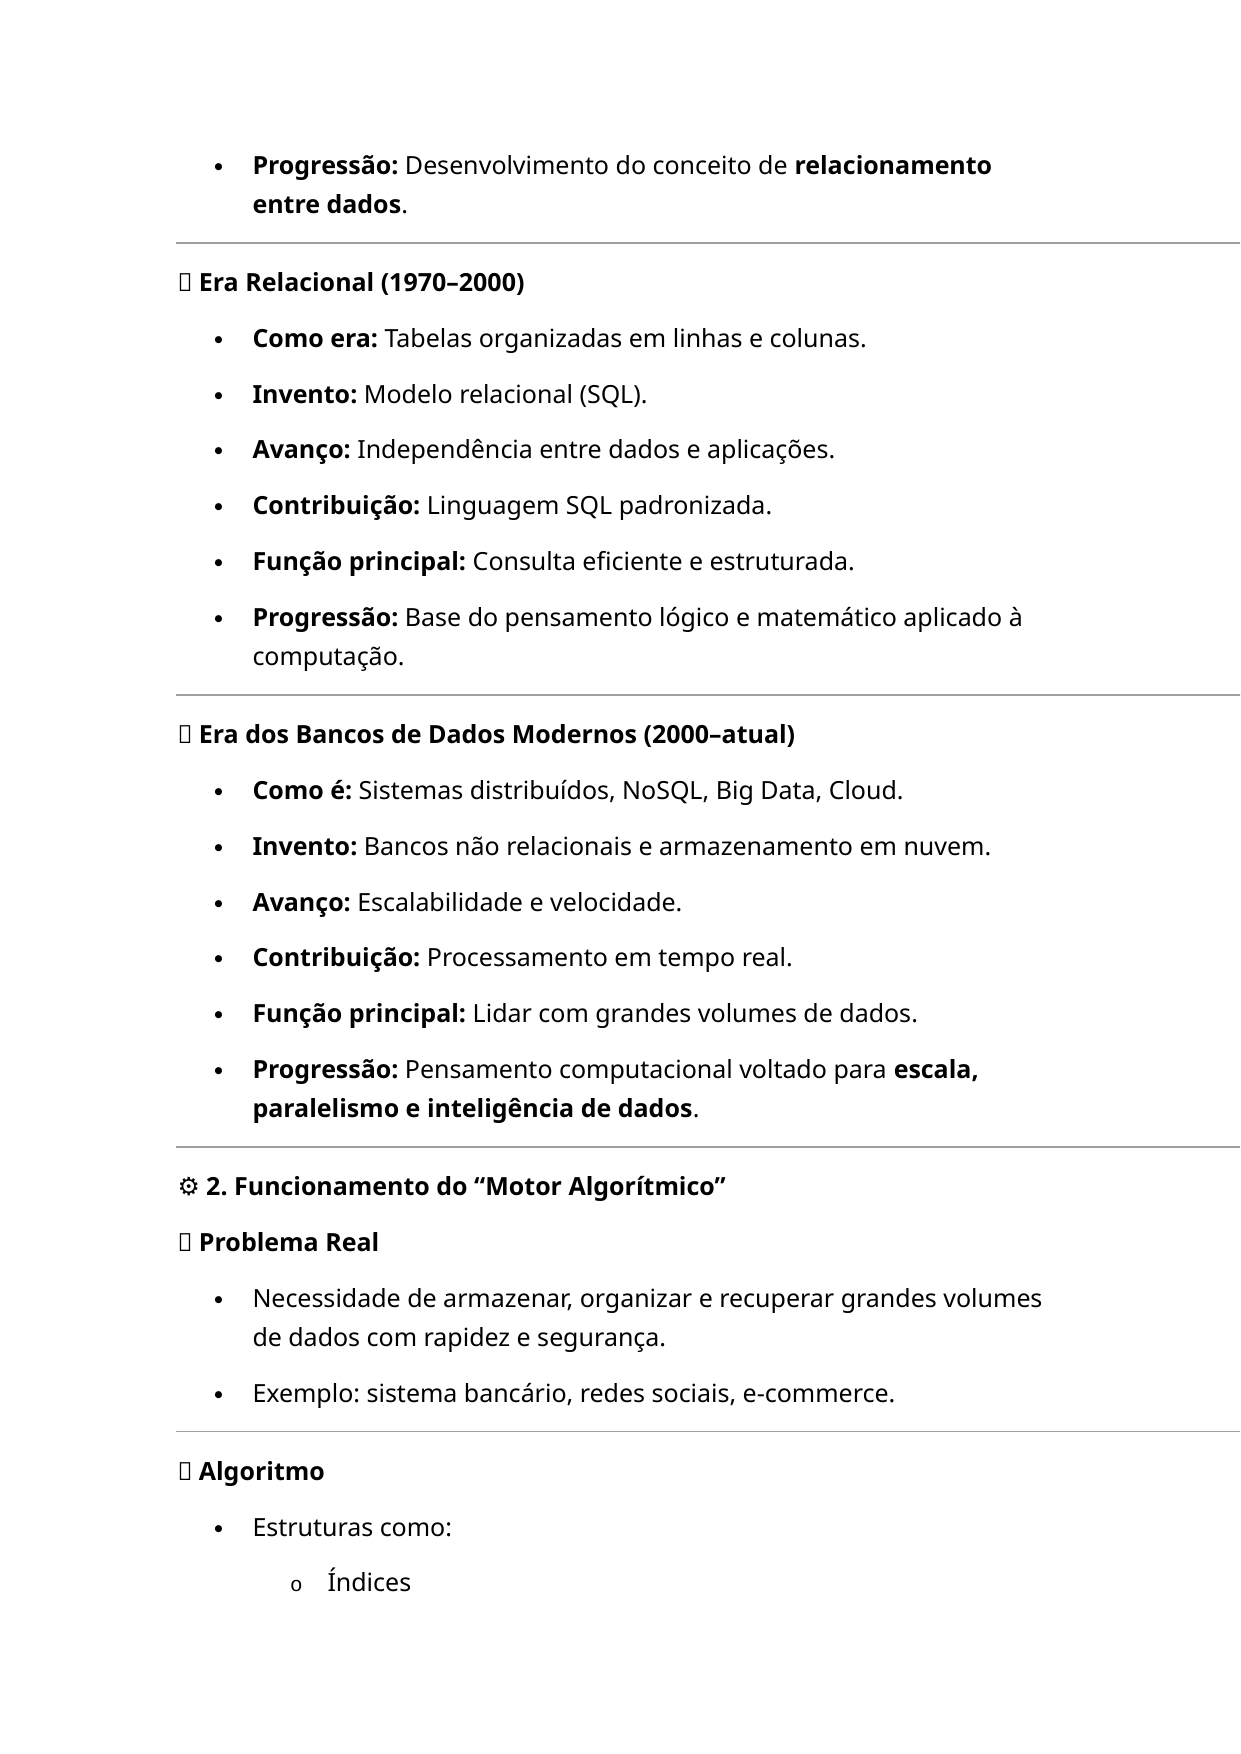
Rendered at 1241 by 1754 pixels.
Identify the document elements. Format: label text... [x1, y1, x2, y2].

list Estruturas como: [215, 1509, 1063, 1543]
list Como era: Tabelas organizadas em linhas e colunas. [215, 321, 1063, 354]
list Avanço: Escalabilidade e velocidade. [215, 884, 1063, 918]
list Avanço: Independência entre dados e aplicações. [215, 432, 1063, 466]
text 🔹 Era dos Bancos de Dados Modernos (2000–atual) [177, 717, 1063, 751]
text 🔸 Algoritmo [177, 1453, 1063, 1487]
text 🔸 Problema Real [177, 1225, 1063, 1259]
text 🔹 Era Relacional (1970–2000) [177, 265, 1063, 299]
list Progressão: Pensamento computacional voltado para escala, paralelismo e inteligência de dados. [215, 1052, 1063, 1125]
list Necessidade de armazenar, organizar e recuperar grandes volumes de dados com rapidez e segurança. [215, 1281, 1063, 1354]
list Exemplo: sistema bancário, redes sociais, e-commerce. [215, 1376, 1063, 1409]
list Invento: Modelo relacional (SQL). [215, 376, 1063, 410]
list Função principal: Lidar com grandes volumes de dados. [215, 996, 1063, 1030]
list Contribuição: Linguagem SQL padronizada. [215, 488, 1063, 522]
list Progressão: Desenvolvimento do conceito de relacionamento entre dados. [215, 148, 1063, 221]
list Função principal: Consulta eficiente e estruturada. [215, 544, 1063, 578]
list Contribuição: Processamento em tempo real. [215, 940, 1063, 974]
list Invento: Bancos não relacionais e armazenamento em nuvem. [215, 828, 1063, 862]
list Progressão: Base do pensamento lógico e matemático aplicado à computação. [215, 600, 1063, 673]
text ⚙️ 2. Funcionamento do “Motor Algorítmico” [177, 1169, 1063, 1203]
list Índices [290, 1565, 1063, 1599]
list Como é: Sistemas distribuídos, NoSQL, Big Data, Cloud. [215, 773, 1063, 807]
